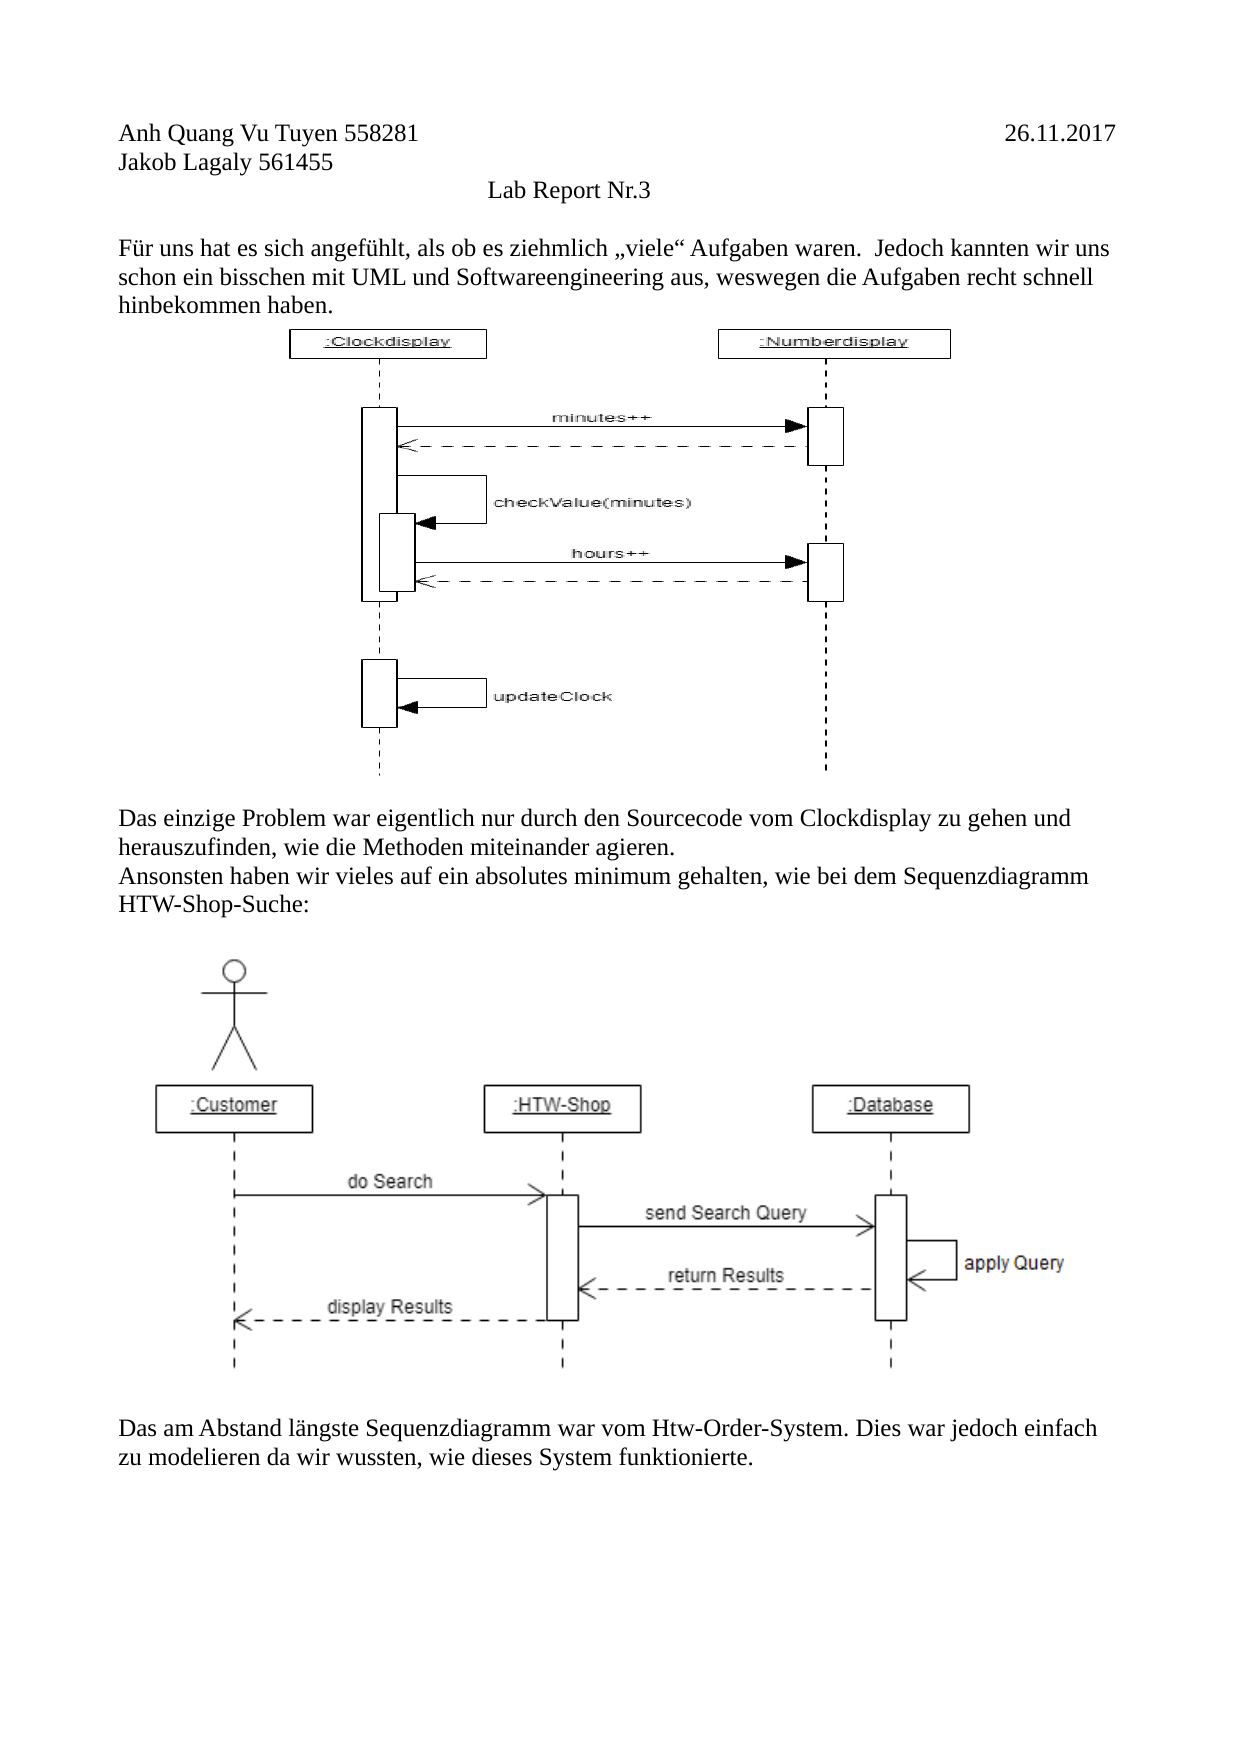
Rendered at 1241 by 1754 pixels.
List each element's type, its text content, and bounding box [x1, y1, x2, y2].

text Das am Abstand längste Sequenzdiagramm war vom Htw-Order-System. Dies war jedoch einfach zu modelieren da wir wussten, wie dieses System funktionierte. [118, 918, 1122, 1471]
text HTW-Shop-Suche: [118, 889, 1122, 918]
picture [272, 319, 968, 804]
text Lab Report Nr.3 [118, 176, 1122, 204]
text Das einzige Problem war eigentlich nur durch den Sourcecode vom Clockdisplay zu gehen und herauszufinden, wie die Methoden miteinander agieren. [118, 319, 1122, 861]
text Ansonsten haben wir vieles auf ein absolutes minimum gehalten, wie bei dem Sequenzdiagramm [118, 861, 1122, 889]
text Jakob Lagaly 561455 [118, 147, 1122, 176]
text Für uns hat es sich angefühlt, als ob es ziehmlich „viele“ Aufgaben waren. Jedoch kannten wir uns schon ein bisschen mit UML und Softwareengineering aus, weswegen die Aufgaben recht schnell hinbekommen haben. [118, 233, 1122, 319]
picture [140, 945, 1100, 1414]
text Anh Quang Vu Tuyen 558281 26.11.2017 [118, 118, 1122, 147]
